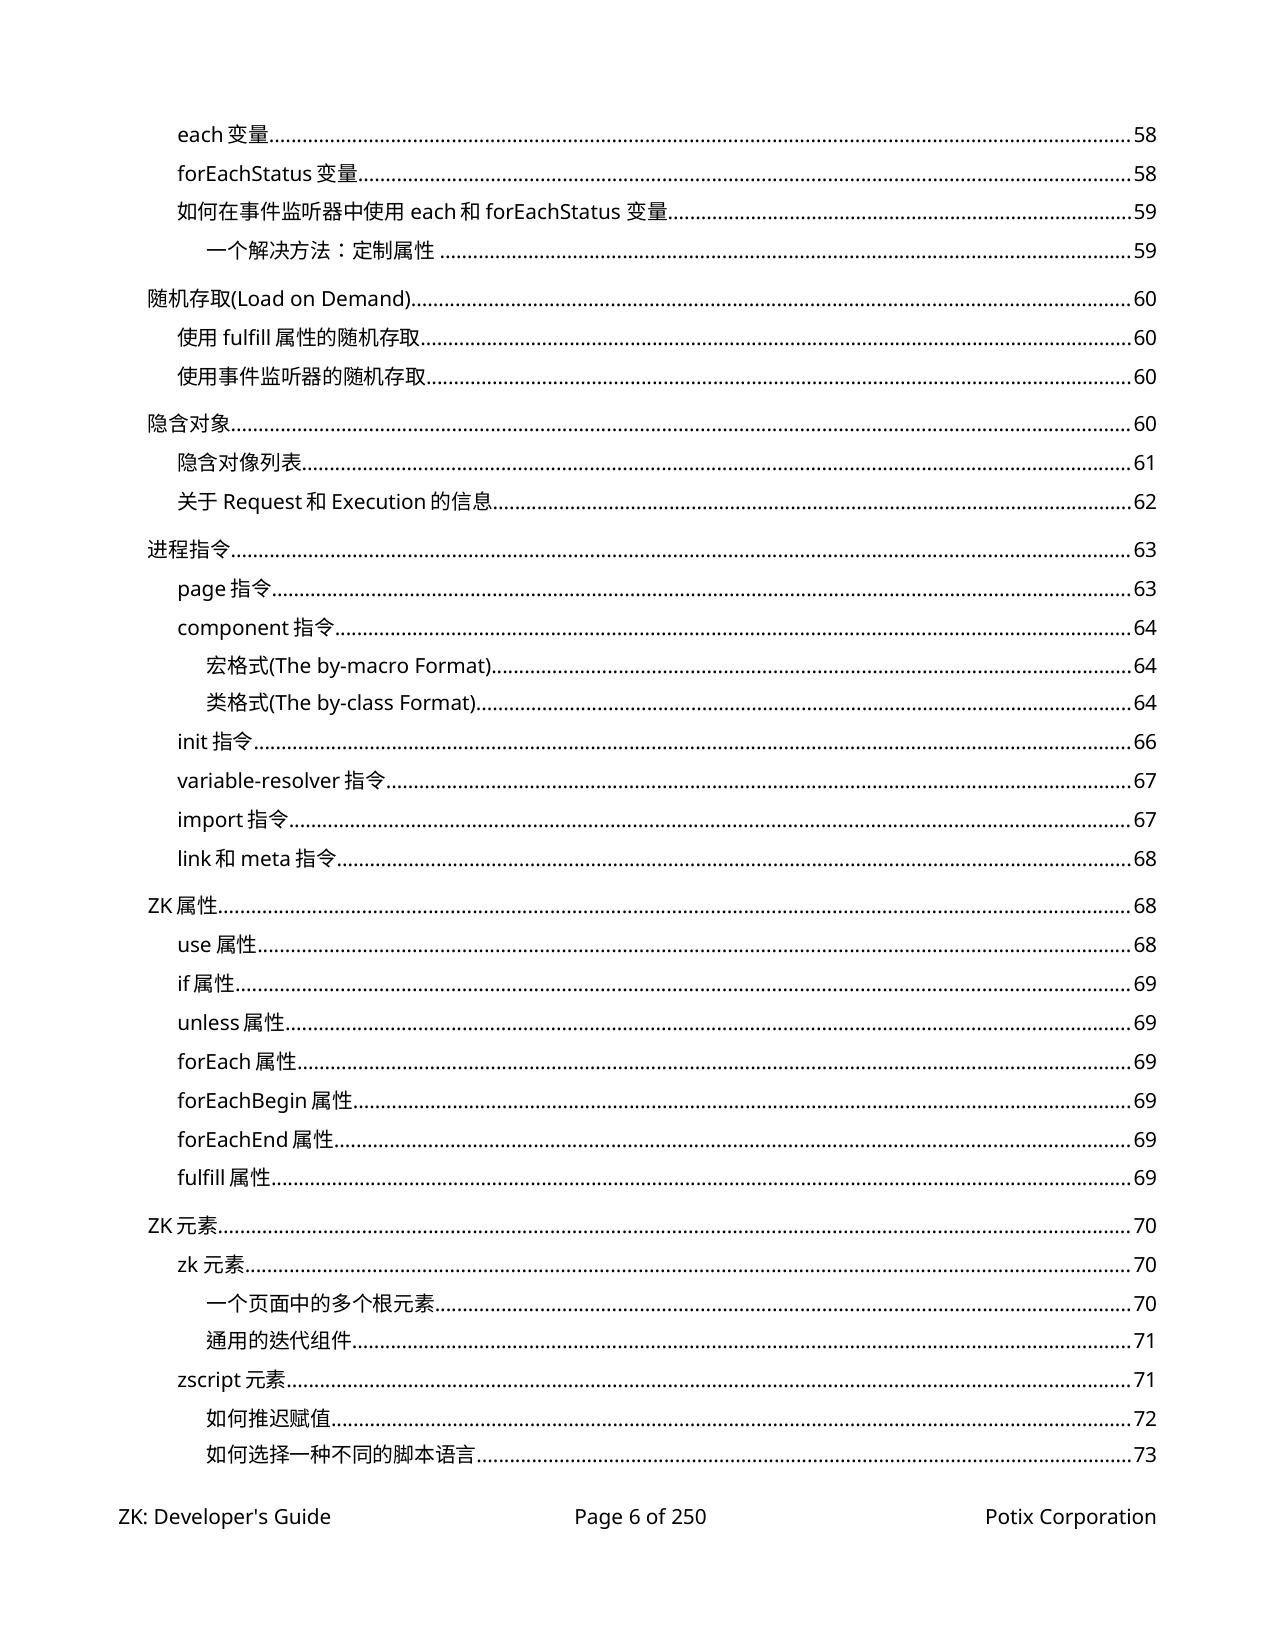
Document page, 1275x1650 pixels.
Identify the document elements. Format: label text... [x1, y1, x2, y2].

text 关于Request和Execution的信息 62 [177, 486, 1157, 516]
text 隐含对像列表 61 [177, 447, 1157, 477]
text link和meta指令 68 [177, 842, 1157, 872]
text init指令 66 [177, 726, 1157, 756]
text zk 元素 70 [177, 1248, 1157, 1278]
text import指令 67 [177, 803, 1157, 833]
text fulfill属性 69 [177, 1162, 1157, 1192]
text 隐含对象 60 [148, 408, 1157, 438]
text 类格式(The by-class Format) 64 [207, 687, 1157, 717]
text 宏格式(The by-macro Format) 64 [207, 650, 1157, 680]
text forEach属性 69 [177, 1045, 1157, 1075]
text 如何在事件监听器中使用 each和forEachStatus 变量 59 [177, 196, 1157, 226]
text 如何推迟赋值 72 [207, 1402, 1157, 1432]
text ZK属性 68 [148, 890, 1157, 920]
text 随机存取(Load on Demand) 60 [148, 282, 1157, 312]
text ZK元素 70 [148, 1209, 1157, 1239]
text page指令 63 [177, 572, 1157, 602]
text if属性 69 [177, 968, 1157, 998]
text each变量 58 [177, 118, 1157, 148]
text use属性 68 [177, 929, 1157, 959]
text 通用的迭代组件 71 [207, 1324, 1157, 1354]
text 如何选择一种不同的脚本语言 73 [207, 1439, 1157, 1469]
text 一个页面中的多个根元素 70 [207, 1287, 1157, 1317]
text forEachStatus变量 58 [177, 157, 1157, 187]
text component指令 64 [177, 611, 1157, 641]
text unless属性 69 [177, 1006, 1157, 1036]
text 使用事件监听器的随机存取 60 [177, 360, 1157, 390]
text 进程指令 63 [148, 533, 1157, 563]
text variable-resolver指令 67 [177, 764, 1157, 794]
text 使用fulfill属性的随机存取 60 [177, 321, 1157, 351]
text 一个解决方法：定制属性 59 [207, 235, 1157, 265]
text zscript元素 71 [177, 1363, 1157, 1393]
text forEachEnd属性 69 [177, 1123, 1157, 1153]
text forEachBegin属性 69 [177, 1084, 1157, 1114]
